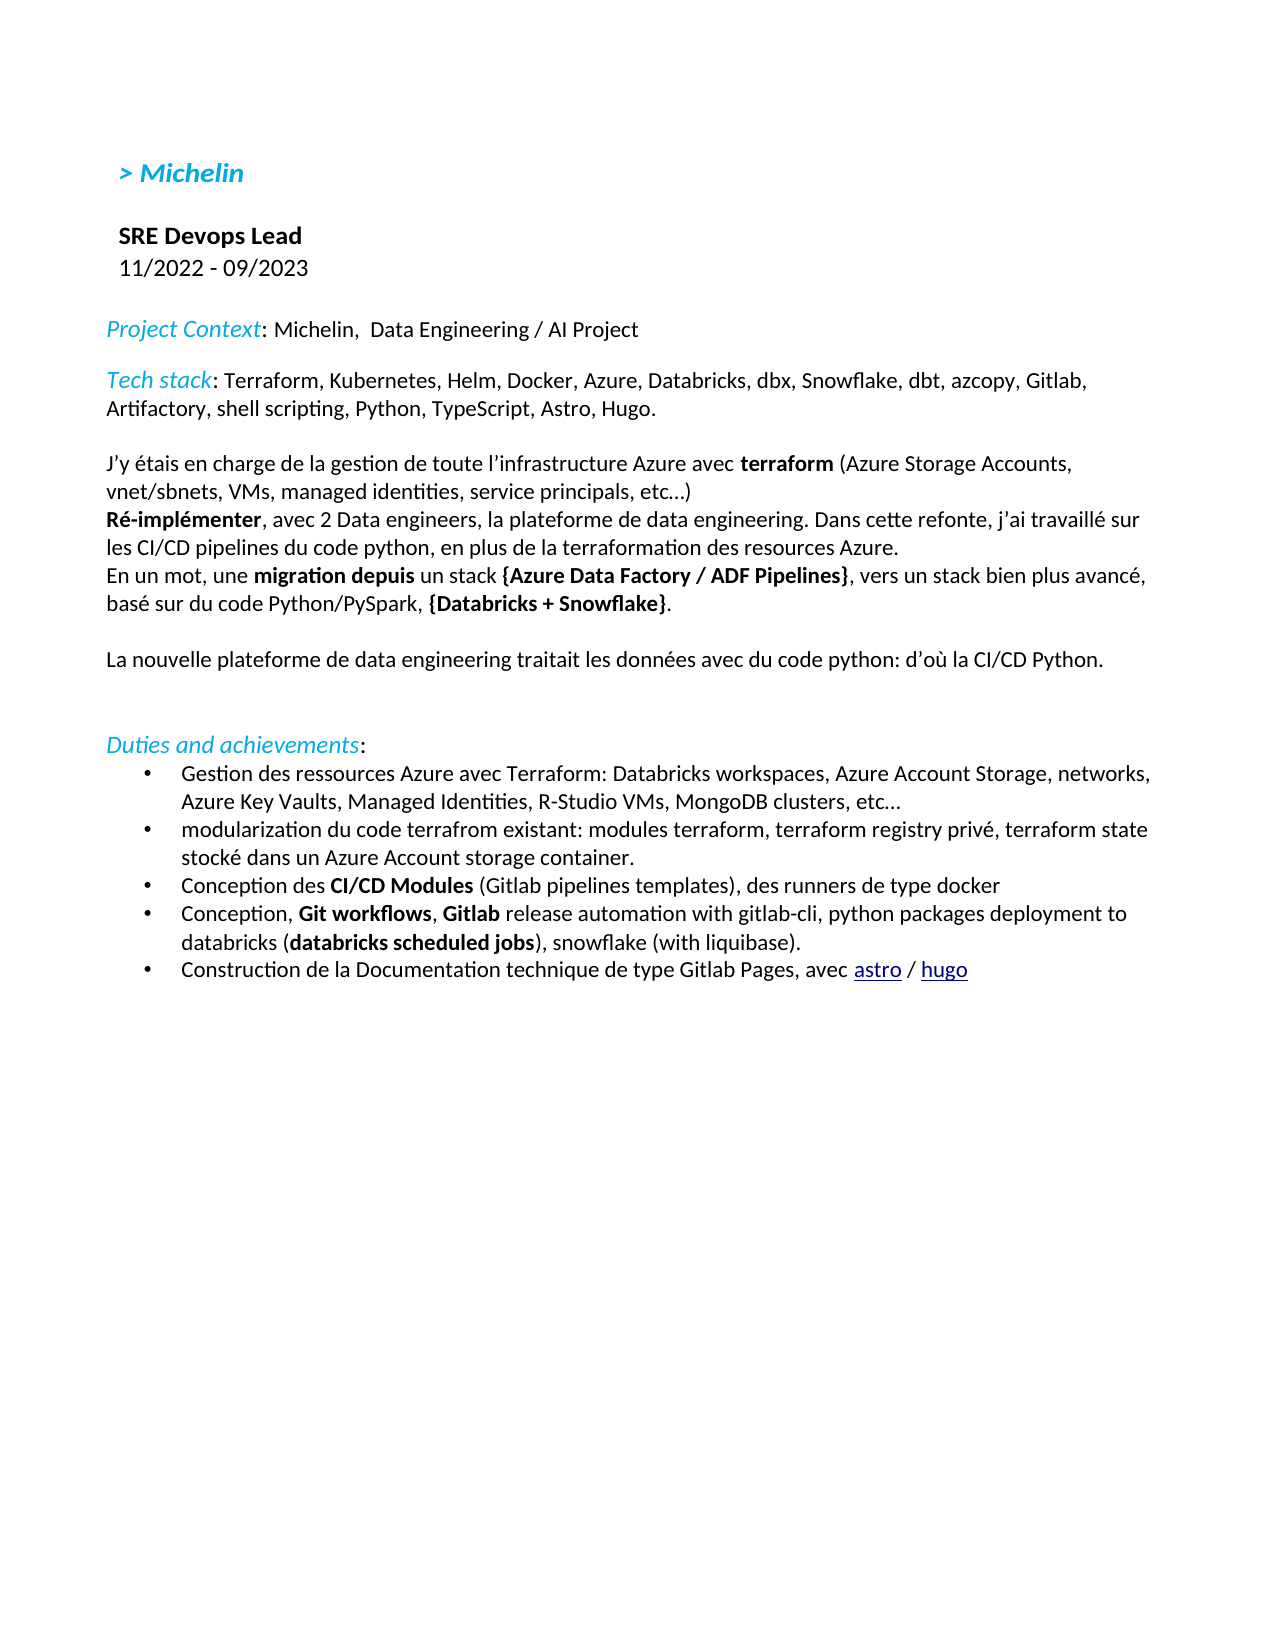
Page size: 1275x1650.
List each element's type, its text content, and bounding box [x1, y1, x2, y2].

list modularization du code terrafrom existant: modules terraform, terraform registry privé, terraform state stocké dans un Azure Account storage container. [144, 816, 1169, 872]
text SRE Devops Lead [118, 220, 1169, 251]
text Tech stack: Terraform, Kubernetes, Helm, Docker, Azure, Databricks, dbx, Snowflake, dbt, azcopy, Gitlab, Artifactory, shell scripting, Python, TypeScript, Astro, Hugo. [106, 364, 1169, 422]
text Duties and achievements: [106, 729, 1169, 759]
list Gestion des ressources Azure avec Terraform: Databricks workspaces, Azure Account Storage, networks, Azure Key Vaults, Managed Identities, R-Studio VMs, MongoDB clusters, etc… [144, 759, 1169, 816]
list Conception des CI/CD Modules (Gitlab pipelines templates), des runners de type docker [144, 872, 1169, 899]
text J’y étais en charge de la gestion de toute l’infrastructure Azure avec terraform (Azure Storage Accounts, vnet/sbnets, VMs, managed identities, service principals, etc…) [106, 449, 1169, 505]
text 11/2022 - 09/2023 [118, 252, 1169, 282]
text Ré-implémenter, avec 2 Data engineers, la plateforme de data engineering. Dans cette refonte, j’ai travaillé sur les CI/CD pipelines du code python, en plus de la terraformation des resources Azure. [106, 505, 1169, 561]
text La nouvelle plateforme de data engineering traitait les données avec du code python: d’où la CI/CD Python. [106, 645, 1169, 673]
text Project Context: Michelin, Data Engineering / AI Project [106, 313, 1169, 343]
list Conception, Git workflows, Gitlab release automation with gitlab-cli, python packages deployment to databricks (databricks scheduled jobs), snowflake (with liquibase). [144, 899, 1169, 956]
text En un mot, une migration depuis un stack {Azure Data Factory / ADF Pipelines}, vers un stack bien plus avancé, basé sur du code Python/PySpark, {Databricks + Snowflake}. [106, 561, 1169, 617]
subtitle > Michelin [118, 156, 1169, 189]
list Construction de la Documentation technique de type Gitlab Pages, avec astro / hugo [144, 956, 1169, 984]
